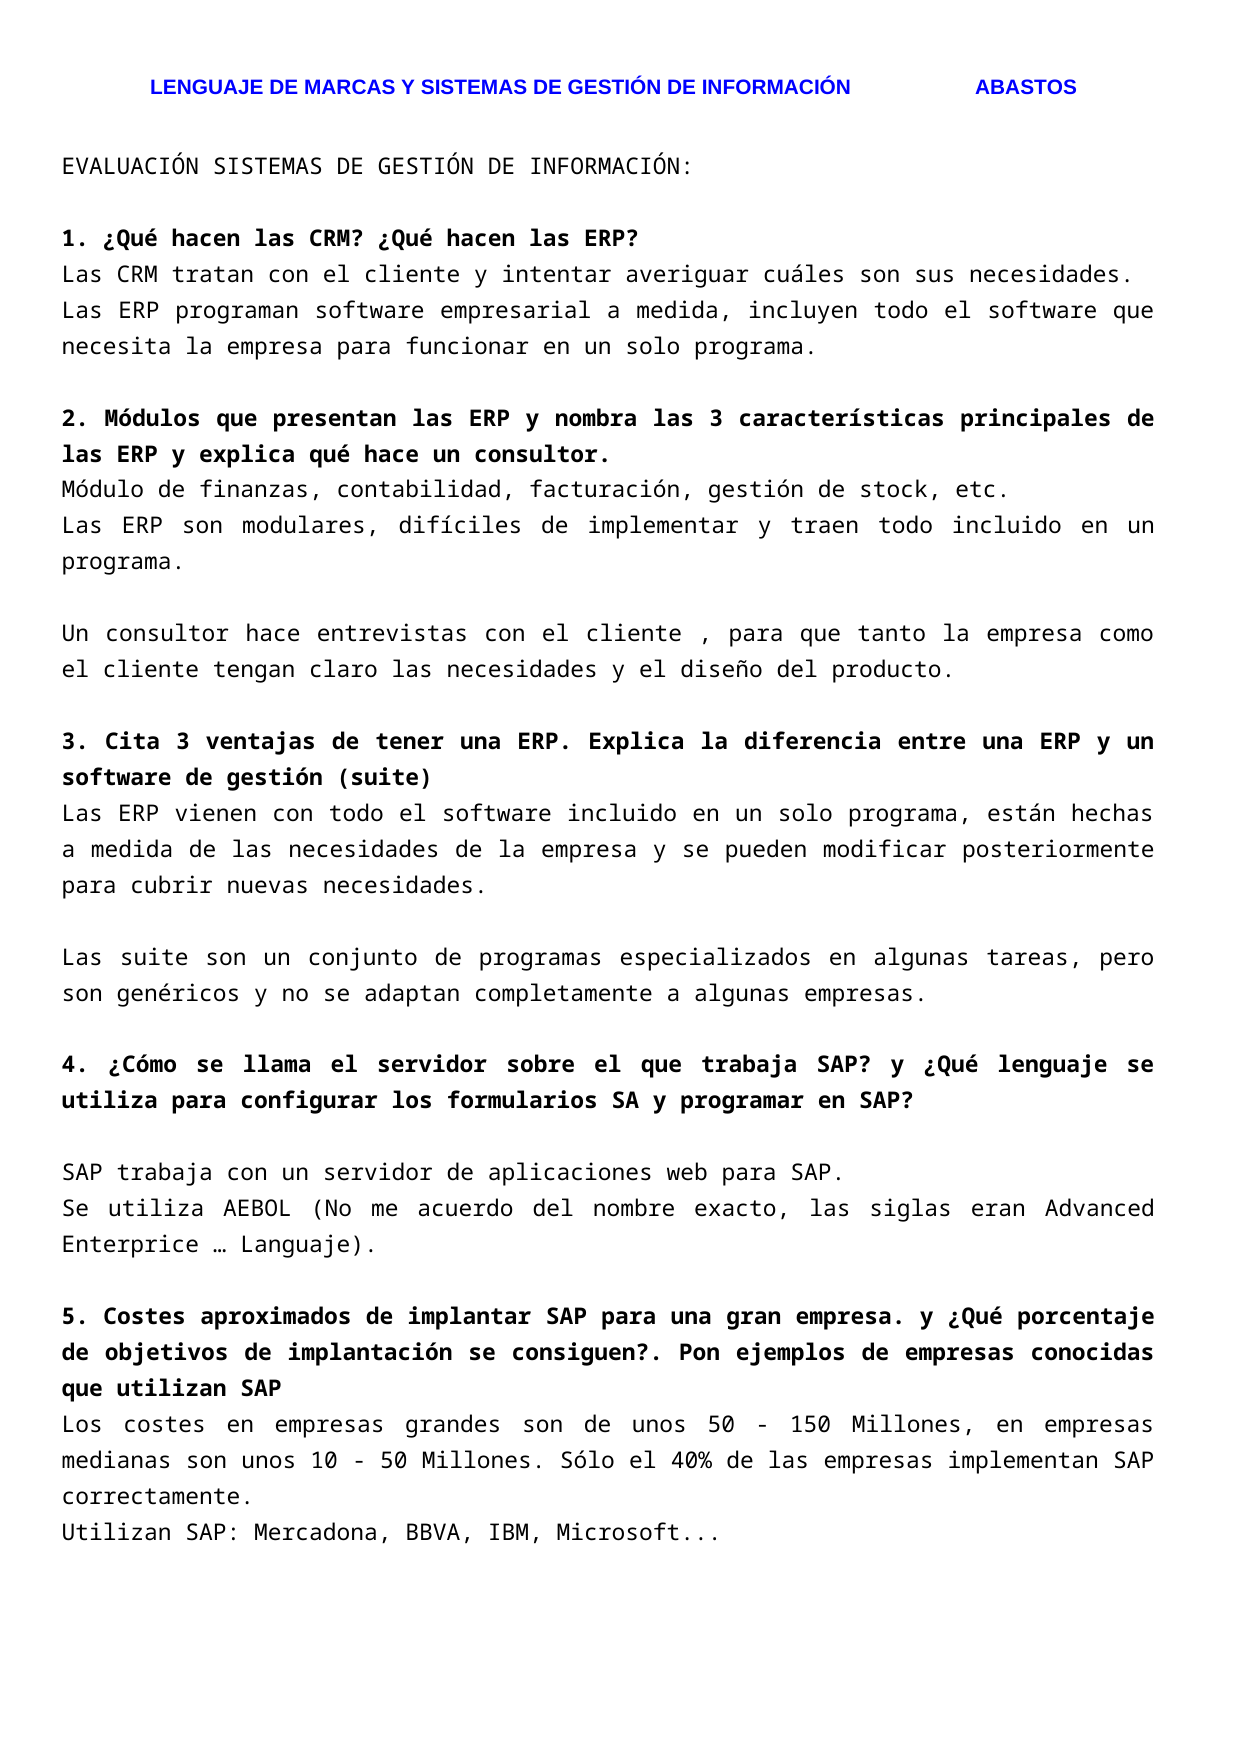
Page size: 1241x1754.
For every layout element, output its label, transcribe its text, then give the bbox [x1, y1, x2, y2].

text Las ERP programan software empresarial a medida, incluyen todo el software que necesita la empresa para funcionar en un solo programa. [61, 294, 1155, 361]
text 5. Costes aproximados de implantar SAP para una gran empresa. y ¿Qué porcentaje de objetivos de implantación se consiguen?. Pon ejemplos de empresas conocidas que utilizan SAP [61, 1300, 1155, 1403]
text Utilizan SAP: Mercadona, BBVA, IBM, Microsoft... [61, 1516, 1155, 1547]
text 3. Cita 3 ventajas de tener una ERP. Explica la diferencia entre una ERP y un software de gestión (suite) [61, 725, 1155, 792]
text 2. Módulos que presentan las ERP y nombra las 3 características principales de las ERP y explica qué hace un consultor. [61, 402, 1155, 469]
text Las CRM tratan con el cliente y intentar averiguar cuáles son sus necesidades. [61, 258, 1155, 289]
text EVALUACIÓN SISTEMAS DE GESTIÓN DE INFORMACIÓN: [61, 150, 1155, 181]
text 1. ¿Qué hacen las CRM? ¿Qué hacen las ERP? [61, 222, 1155, 253]
text Un consultor hace entrevistas con el cliente , para que tanto la empresa como el cliente tengan claro las necesidades y el diseño del producto. [61, 617, 1155, 684]
text Se utiliza AEBOL (No me acuerdo del nombre exacto, las siglas eran Advanced Enterprice … Languaje). [61, 1192, 1155, 1259]
text 4. ¿Cómo se llama el servidor sobre el que trabaja SAP? y ¿Qué lenguaje se utiliza para configurar los formularios SA y programar en SAP? [61, 1048, 1155, 1116]
text Los costes en empresas grandes son de unos 50 - 150 Millones, en empresas medianas son unos 10 - 50 Millones. Sólo el 40% de las empresas implementan SAP correctamente. [61, 1408, 1155, 1511]
text Las suite son un conjunto de programas especializados en algunas tareas, pero son genéricos y no se adaptan completamente a algunas empresas. [61, 941, 1155, 1008]
text SAP trabaja con un servidor de aplicaciones web para SAP. [61, 1156, 1155, 1187]
text Las ERP son modulares, difíciles de implementar y traen todo incluido en un programa. [61, 509, 1155, 577]
text Módulo de finanzas, contabilidad, facturación, gestión de stock, etc. [61, 473, 1155, 505]
text Las ERP vienen con todo el software incluido en un solo programa, están hechas a medida de las necesidades de la empresa y se pueden modificar posteriormente para cubrir nuevas necesidades. [61, 797, 1155, 900]
